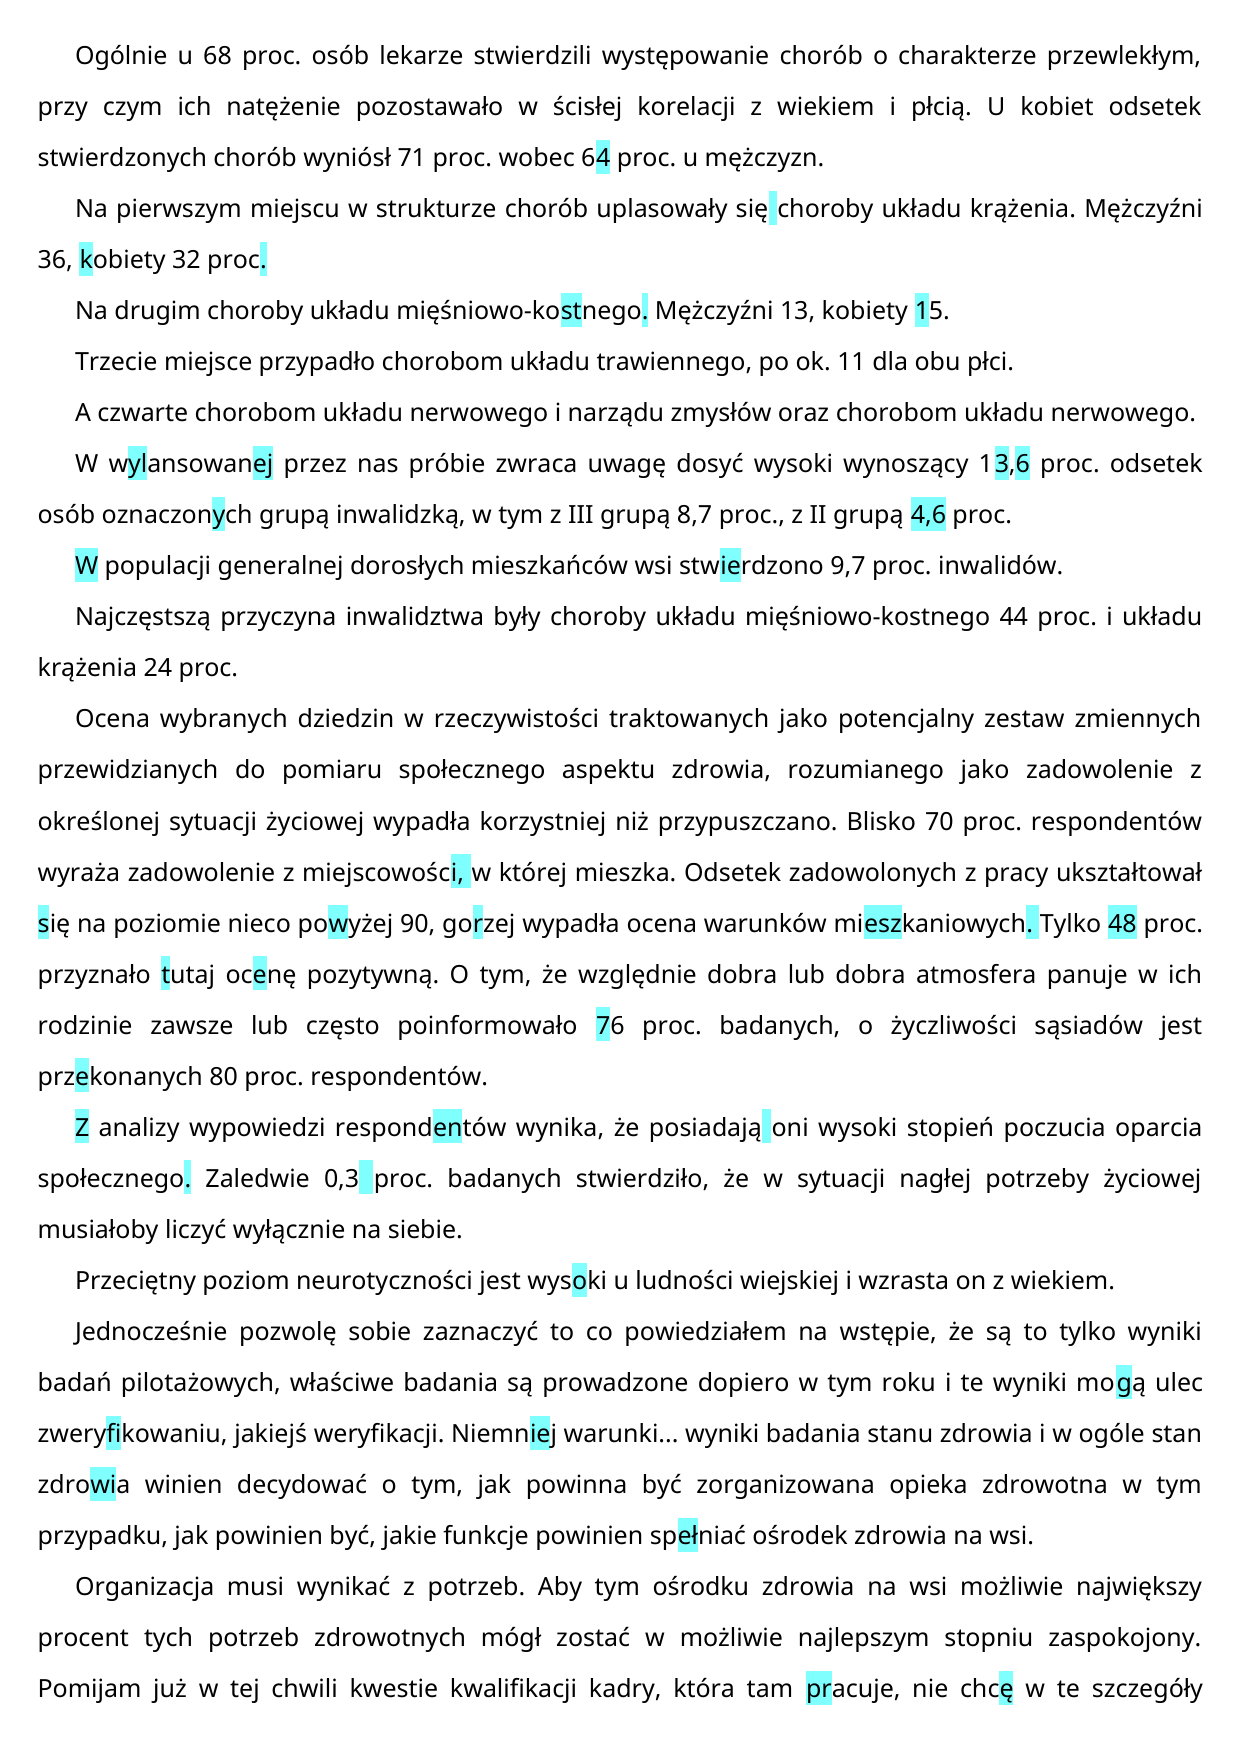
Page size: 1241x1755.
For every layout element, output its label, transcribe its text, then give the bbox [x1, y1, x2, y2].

text Z analizy wypowiedzi respondentów wynika, że posiadają oni wysoki stopień poczucia oparcia społecznego. Zaledwie 0,3 proc. badanych stwierdziło, że w sytuacji nagłej potrzeby życiowej musiałoby liczyć wyłącznie na siebie. [37, 1109, 1203, 1246]
text A czwarte chorobom układu nerwowego i narządu zmysłów oraz chorobom układu nerwowego. [37, 395, 1203, 429]
text W wylansowanej przez nas próbie zwraca uwagę dosyć wysoki wynoszący 13,6 proc. odsetek osób oznaczonych grupą inwalidzką, w tym z III grupą 8,7 proc., z II grupą 4,6 proc. [37, 446, 1203, 531]
text Przeciętny poziom neurotyczności jest wysoki u ludności wiejskiej i wzrasta on z wiekiem. [37, 1262, 1203, 1297]
text Ogólnie u 68 proc. osób lekarze stwierdzili występowanie chorób o charakterze przewlekłym, przy czym ich natężenie pozostawało w ścisłej korelacji z wiekiem i płcią. U kobiet odsetek stwierdzonych chorób wyniósł 71 proc. wobec 64 proc. u mężczyzn. [37, 37, 1203, 174]
text W populacji generalnej dorosłych mieszkańców wsi stwierdzono 9,7 proc. inwalidów. [37, 548, 1203, 582]
text Na drugim choroby układu mięśniowo-kostnego. Mężczyźni 13, kobiety 15. [37, 293, 1203, 327]
text Na pierwszym miejscu w strukturze chorób uplasowały się choroby układu krążenia. Mężczyźni 36, kobiety 32 proc. [37, 191, 1203, 276]
text Ocena wybranych dziedzin w rzeczywistości traktowanych jako potencjalny zestaw zmiennych przewidzianych do pomiaru społecznego aspektu zdrowia, rozumianego jako zadowolenie z określonej sytuacji życiowej wypadła korzystniej niż przypuszczano. Blisko 70 proc. respondentów wyraża zadowolenie z miejscowości, w której mieszka. Odsetek zadowolonych z pracy ukształtował się na poziomie nieco powyżej 90, gorzej wypadła ocena warunków mieszkaniowych. Tylko 48 proc. przyznało tutaj ocenę pozytywną. O tym, że względnie dobra lub dobra atmosfera panuje w ich rodzinie zawsze lub często poinformowało 76 proc. badanych, o życzliwości sąsiadów jest przekonanych 80 proc. respondentów. [37, 701, 1203, 1092]
text Organizacja musi wynikać z potrzeb. Aby tym ośrodku zdrowia na wsi możliwie największy procent tych potrzeb zdrowotnych mógł zostać w możliwie najlepszym stopniu zaspokojony. Pomijam już w tej chwili kwestie kwalifikacji kadry, która tam pracuje, nie chcę w te szczegóły [37, 1569, 1203, 1705]
text Jednocześnie pozwolę sobie zaznaczyć to co powiedziałem na wstępie, że są to tylko wyniki badań pilotażowych, właściwe badania są prowadzone dopiero w tym roku i te wyniki mogą ulec zweryfikowaniu, jakiejś weryfikacji. Niemniej warunki... wyniki badania stanu zdrowia i w ogóle stan zdrowia winien decydować o tym, jak powinna być zorganizowana opieka zdrowotna w tym przypadku, jak powinien być, jakie funkcje powinien spełniać ośrodek zdrowia na wsi. [37, 1313, 1203, 1552]
text Najczęstszą przyczyna inwalidztwa były choroby układu mięśniowo-kostnego 44 proc. i układu krążenia 24 proc. [37, 599, 1203, 684]
text Trzecie miejsce przypadło chorobom układu trawiennego, po ok. 11 dla obu płci. [37, 344, 1203, 378]
